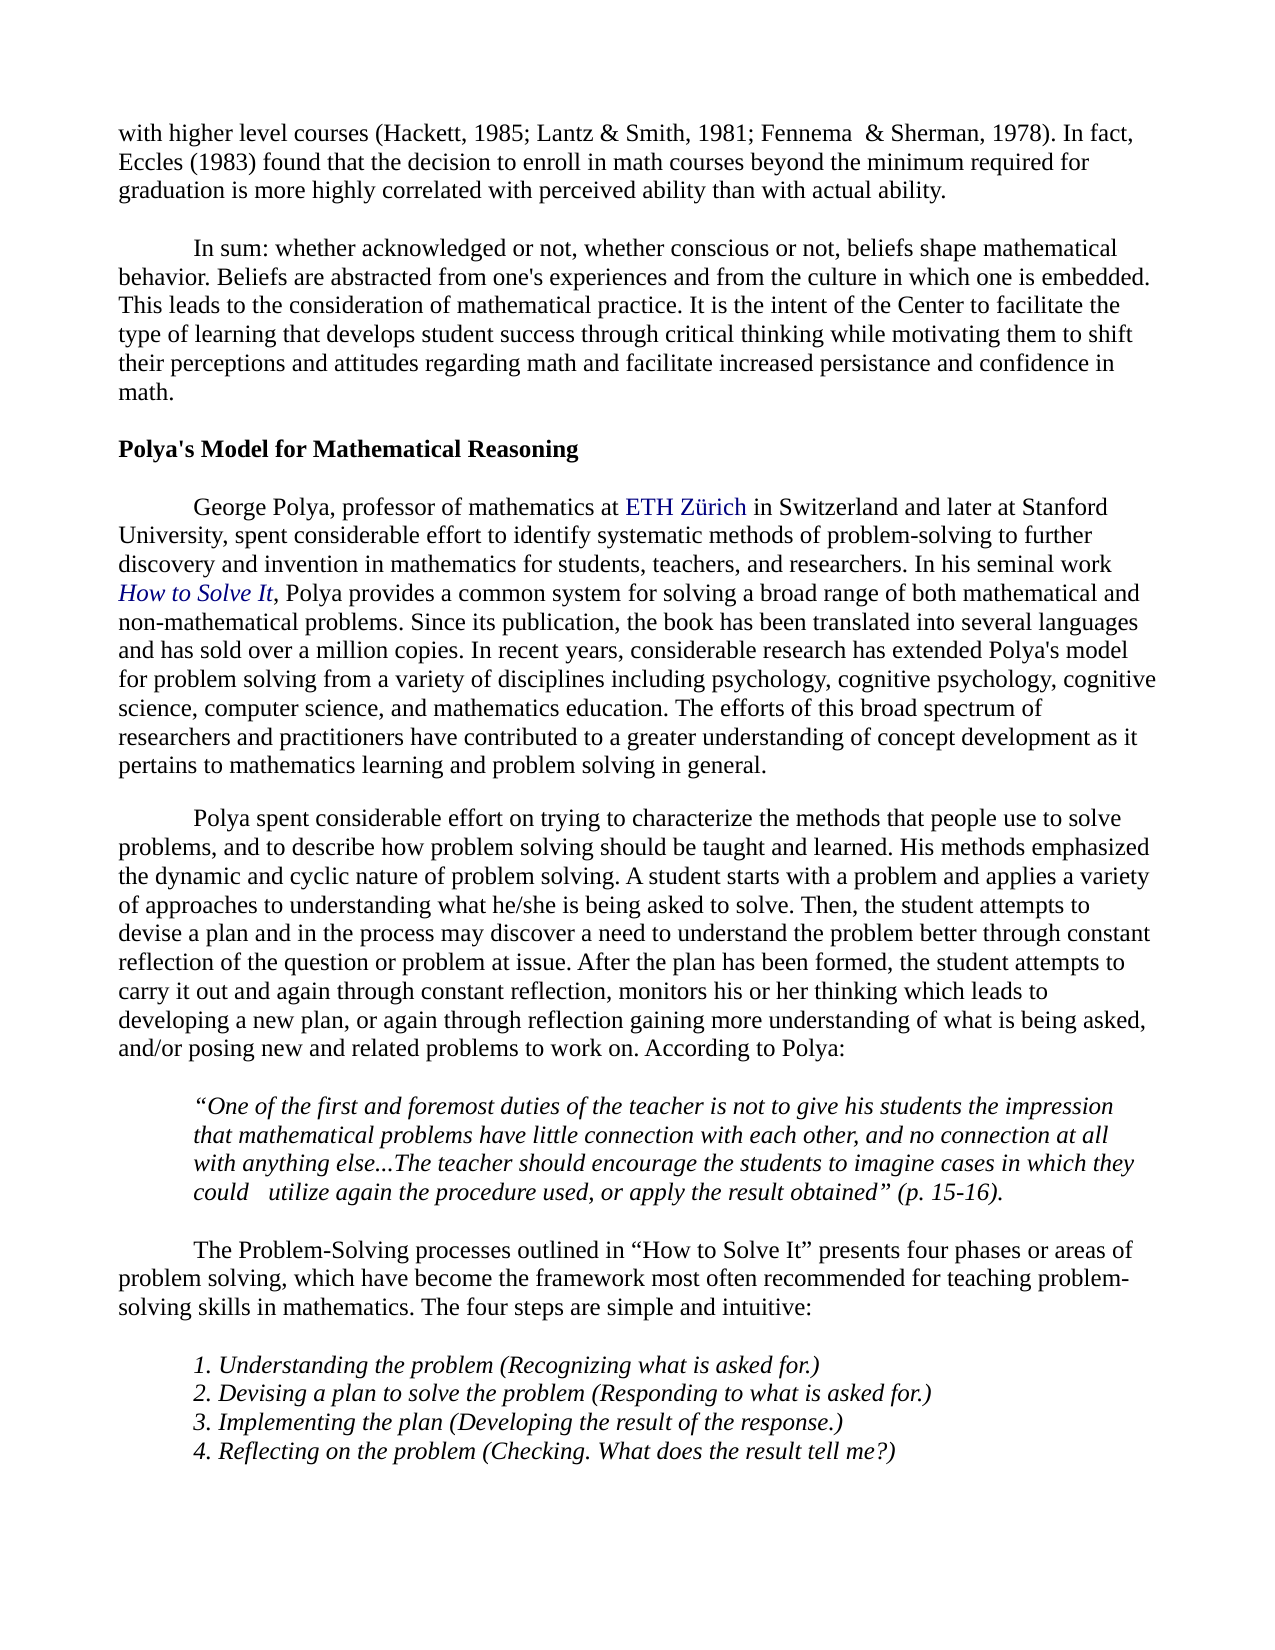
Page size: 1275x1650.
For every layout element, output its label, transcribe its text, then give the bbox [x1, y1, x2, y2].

text George Polya, professor of mathematics at ETH Zürich in Switzerland and later at Stanford University, spent considerable effort to identify systematic methods of problem-solving to further discovery and invention in mathematics for students, teachers, and researchers. In his seminal work How to Solve It, Polya provides a common system for solving a broad range of both mathematical and non-mathematical problems. Since its publication, the book has been translated into several languages and has sold over a million copies. In recent years, considerable research has extended Polya's model for problem solving from a variety of disciplines including psychology, cognitive psychology, cognitive science, computer science, and mathematics education. The efforts of this broad spectrum of researchers and practitioners have contributed to a greater understanding of concept development as it pertains to mathematics learning and problem solving in general. [118, 492, 1157, 779]
text 3. Implementing the plan (Developing the result of the response.) [193, 1407, 1157, 1436]
text In sum: whether acknowledged or not, whether conscious or not, beliefs shape mathematical behavior. Beliefs are abstracted from one's experiences and from the culture in which one is embedded. This leads to the consideration of mathematical practice. It is the intent of the Center to facilitate the type of learning that develops student success through critical thinking while motivating them to shift their perceptions and attitudes regarding math and facilitate increased persistance and confidence in math. [118, 233, 1157, 406]
text 1. Understanding the problem (Recognizing what is asked for.) [193, 1350, 1157, 1378]
text 2. Devising a plan to solve the problem (Responding to what is asked for.) [193, 1378, 1157, 1407]
text Polya spent considerable effort on trying to characterize the methods that people use to solve problems, and to describe how problem solving should be taught and learned. His methods emphasized the dynamic and cyclic nature of problem solving. A student starts with a problem and applies a variety of approaches to understanding what he/she is being asked to solve. Then, the student attempts to devise a plan and in the process may discover a need to understand the problem better through constant reflection of the question or problem at issue. After the plan has been formed, the student attempts to carry it out and again through constant reflection, monitors his or her thinking which leads to developing a new plan, or again through reflection gaining more understanding of what is being asked, and/or posing new and related problems to work on. According to Polya: [118, 803, 1157, 1062]
text The Problem-Solving processes outlined in “How to Solve It” presents four phases or areas of problem solving, which have become the framework most often recommended for teaching problem-solving skills in mathematics. The four steps are simple and intuitive: [118, 1235, 1157, 1321]
text Polya's Model for Mathematical Reasoning [118, 434, 1157, 463]
text with higher level courses (Hackett, 1985; Lantz & Smith, 1981; Fennema & Sherman, 1978). In fact, Eccles (1983) found that the decision to enroll in math courses beyond the minimum required for graduation is more highly correlated with perceived ability than with actual ability. [118, 118, 1157, 204]
text 4. Reflecting on the problem (Checking. What does the result tell me?) [193, 1436, 1157, 1465]
text “One of the first and foremost duties of the teacher is not to give his students the impression that mathematical problems have little connection with each other, and no connection at all with anything else...The teacher should encourage the students to imagine cases in which they could utilize again the procedure used, or apply the result obtained” (p. 15-16). [118, 1091, 1157, 1206]
